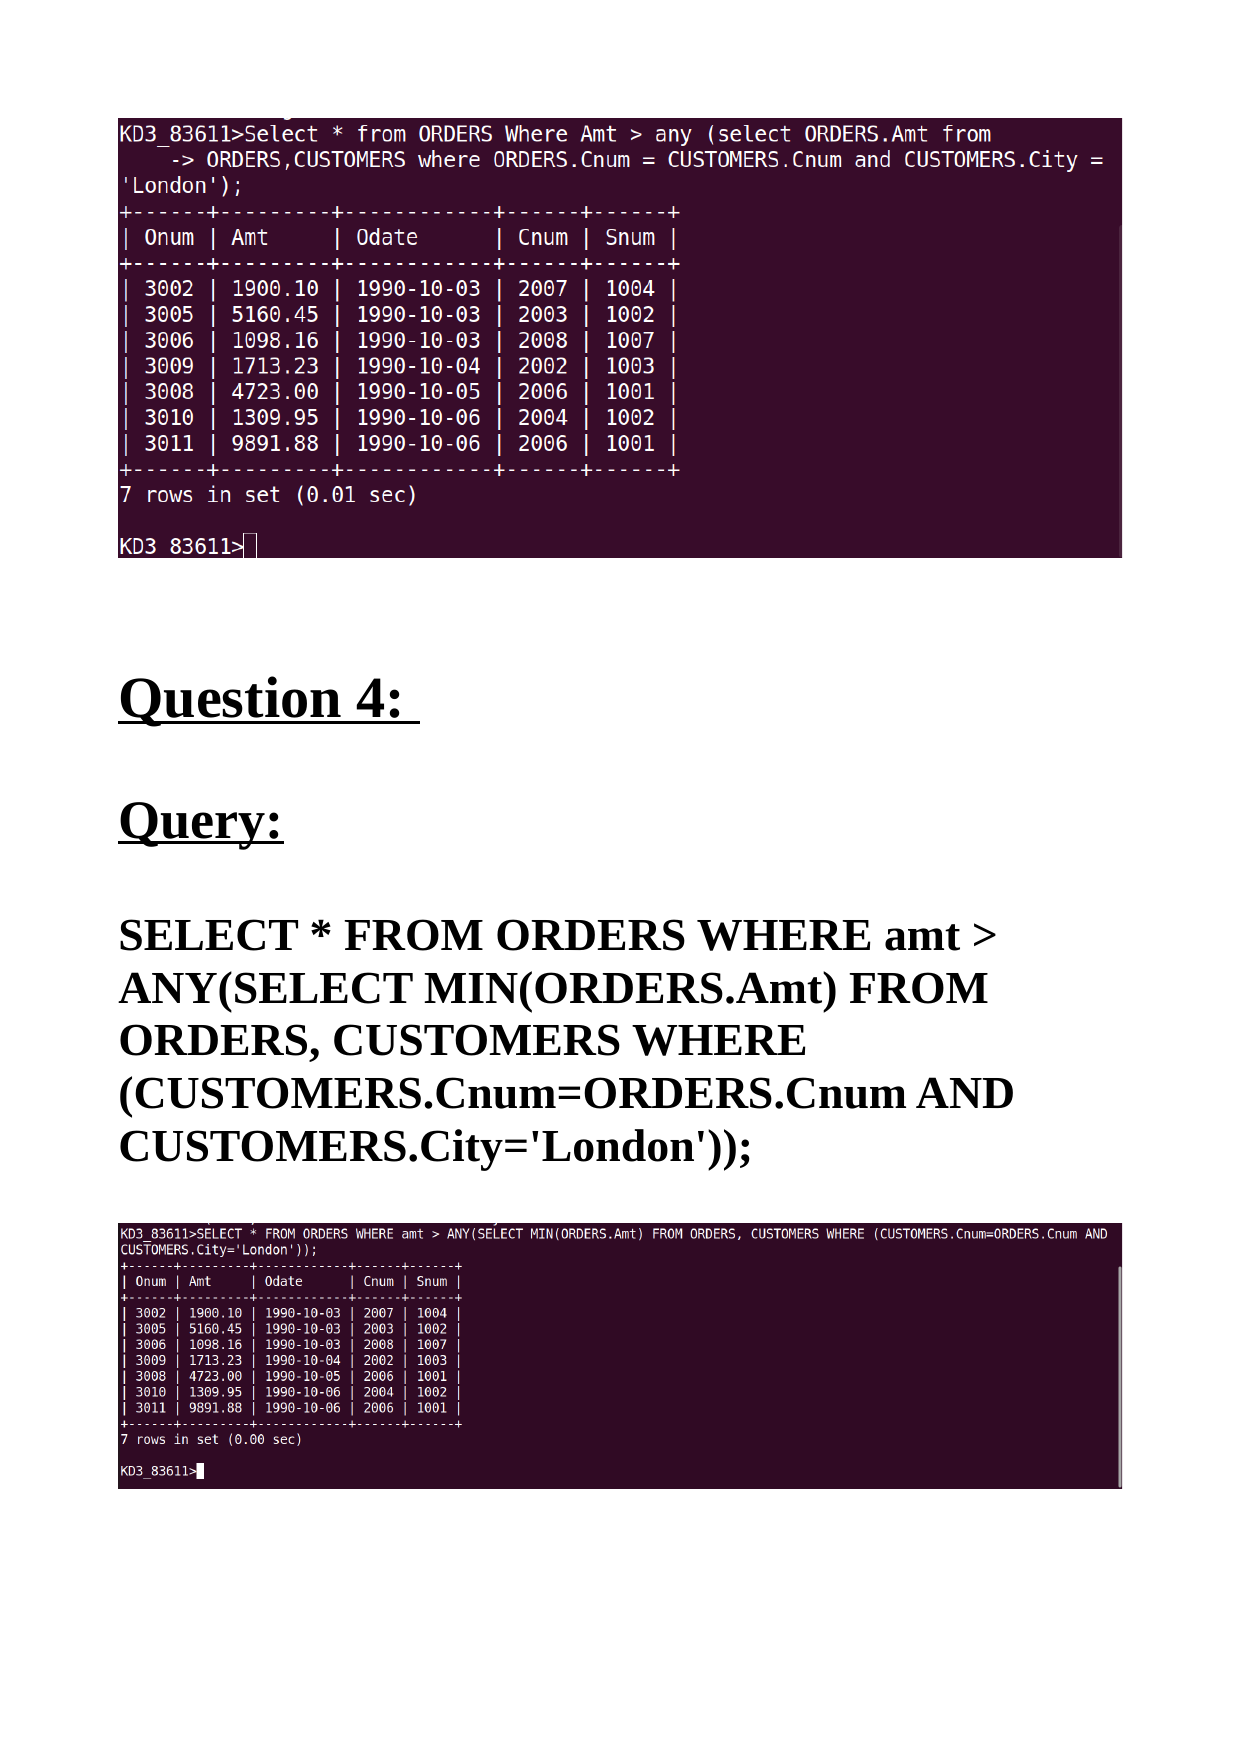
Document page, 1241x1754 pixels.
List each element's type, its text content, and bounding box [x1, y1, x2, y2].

text SELECT * FROM ORDERS WHERE amt > ANY(SELECT MIN(ORDERS.Amt) FROM ORDERS, CUSTOMERS WHERE (CUSTOMERS.Cnum=ORDERS.Cnum AND CUSTOMERS.City='London')); [118, 908, 1122, 1171]
text Question 4: [118, 663, 1122, 730]
picture [118, 1223, 1123, 1489]
text Query: [118, 788, 1122, 850]
picture [118, 118, 1123, 558]
